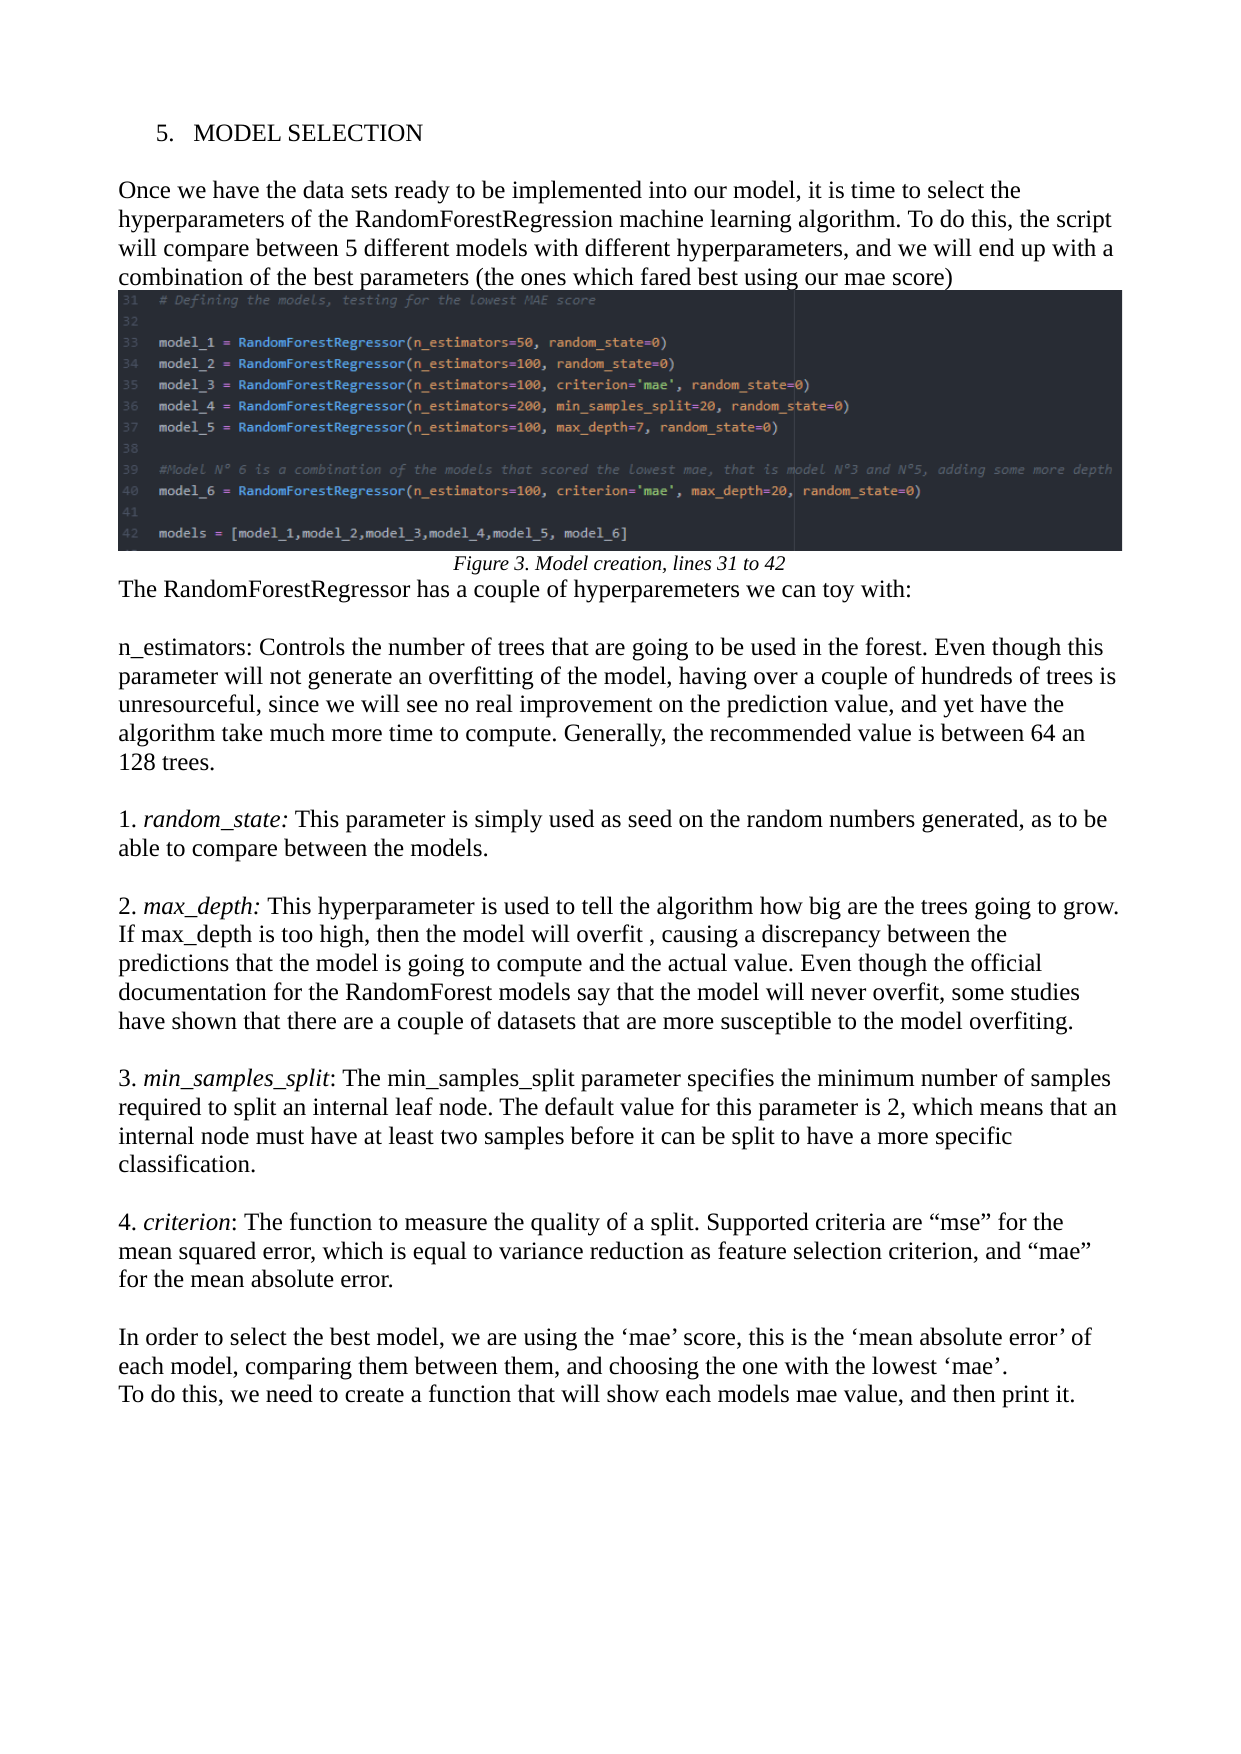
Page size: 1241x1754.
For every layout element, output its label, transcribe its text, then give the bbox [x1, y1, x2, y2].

text 1. random_state: This parameter is simply used as seed on the random numbers generated, as to be able to compare between the models. [118, 804, 1122, 862]
picture [118, 290, 1123, 551]
list MODEL SELECTION [156, 118, 1122, 147]
text 3. min_samples_split: The min_samples_split parameter specifies the minimum number of samples required to split an internal leaf node. The default value for this parameter is 2, which means that an internal node must have at least two samples before it can be split to have a more specific classification. [118, 1063, 1122, 1178]
text The RandomForestRegressor has a couple of hyperparemeters we can toy with: [118, 574, 1122, 603]
text 4. criterion: The function to measure the quality of a split. Supported criteria are “mse” for the mean squared error, which is equal to variance reduction as feature selection criterion, and “mae” for the mean absolute error. [118, 1207, 1122, 1293]
text Once we have the data sets ready to be implemented into our model, it is time to select the hyperparameters of the RandomForestRegression machine learning algorithm. To do this, the script will compare between 5 different models with different hyperparameters, and we will end up with a combination of the best parameters (the ones which fared best using our mae score) [118, 176, 1122, 290]
text Figure 3. Model creation, lines 31 to 42 [118, 551, 1122, 574]
text n_estimators: Controls the number of trees that are going to be used in the forest. Even though this parameter will not generate an overfitting of the model, having over a couple of hundreds of trees is unresourceful, since we will see no real improvement on the prediction value, and yet have the algorithm take much more time to compute. Generally, the recommended value is between 64 an 128 trees. [118, 632, 1122, 776]
text To do this, we need to create a function that will show each models mae value, and then print it. [118, 1379, 1122, 1408]
text 2. max_depth: This hyperparameter is used to tell the algorithm how big are the trees going to grow. If max_depth is too high, then the model will overfit , causing a discrepancy between the predictions that the model is going to compute and the actual value. Even though the official documentation for the RandomForest models say that the model will never overfit, some studies have shown that there are a couple of datasets that are more susceptible to the model overfiting. [118, 891, 1122, 1034]
text In order to select the best model, we are using the ‘mae’ score, this is the ‘mean absolute error’ of each model, comparing them between them, and choosing the one with the lowest ‘mae’. [118, 1322, 1122, 1379]
